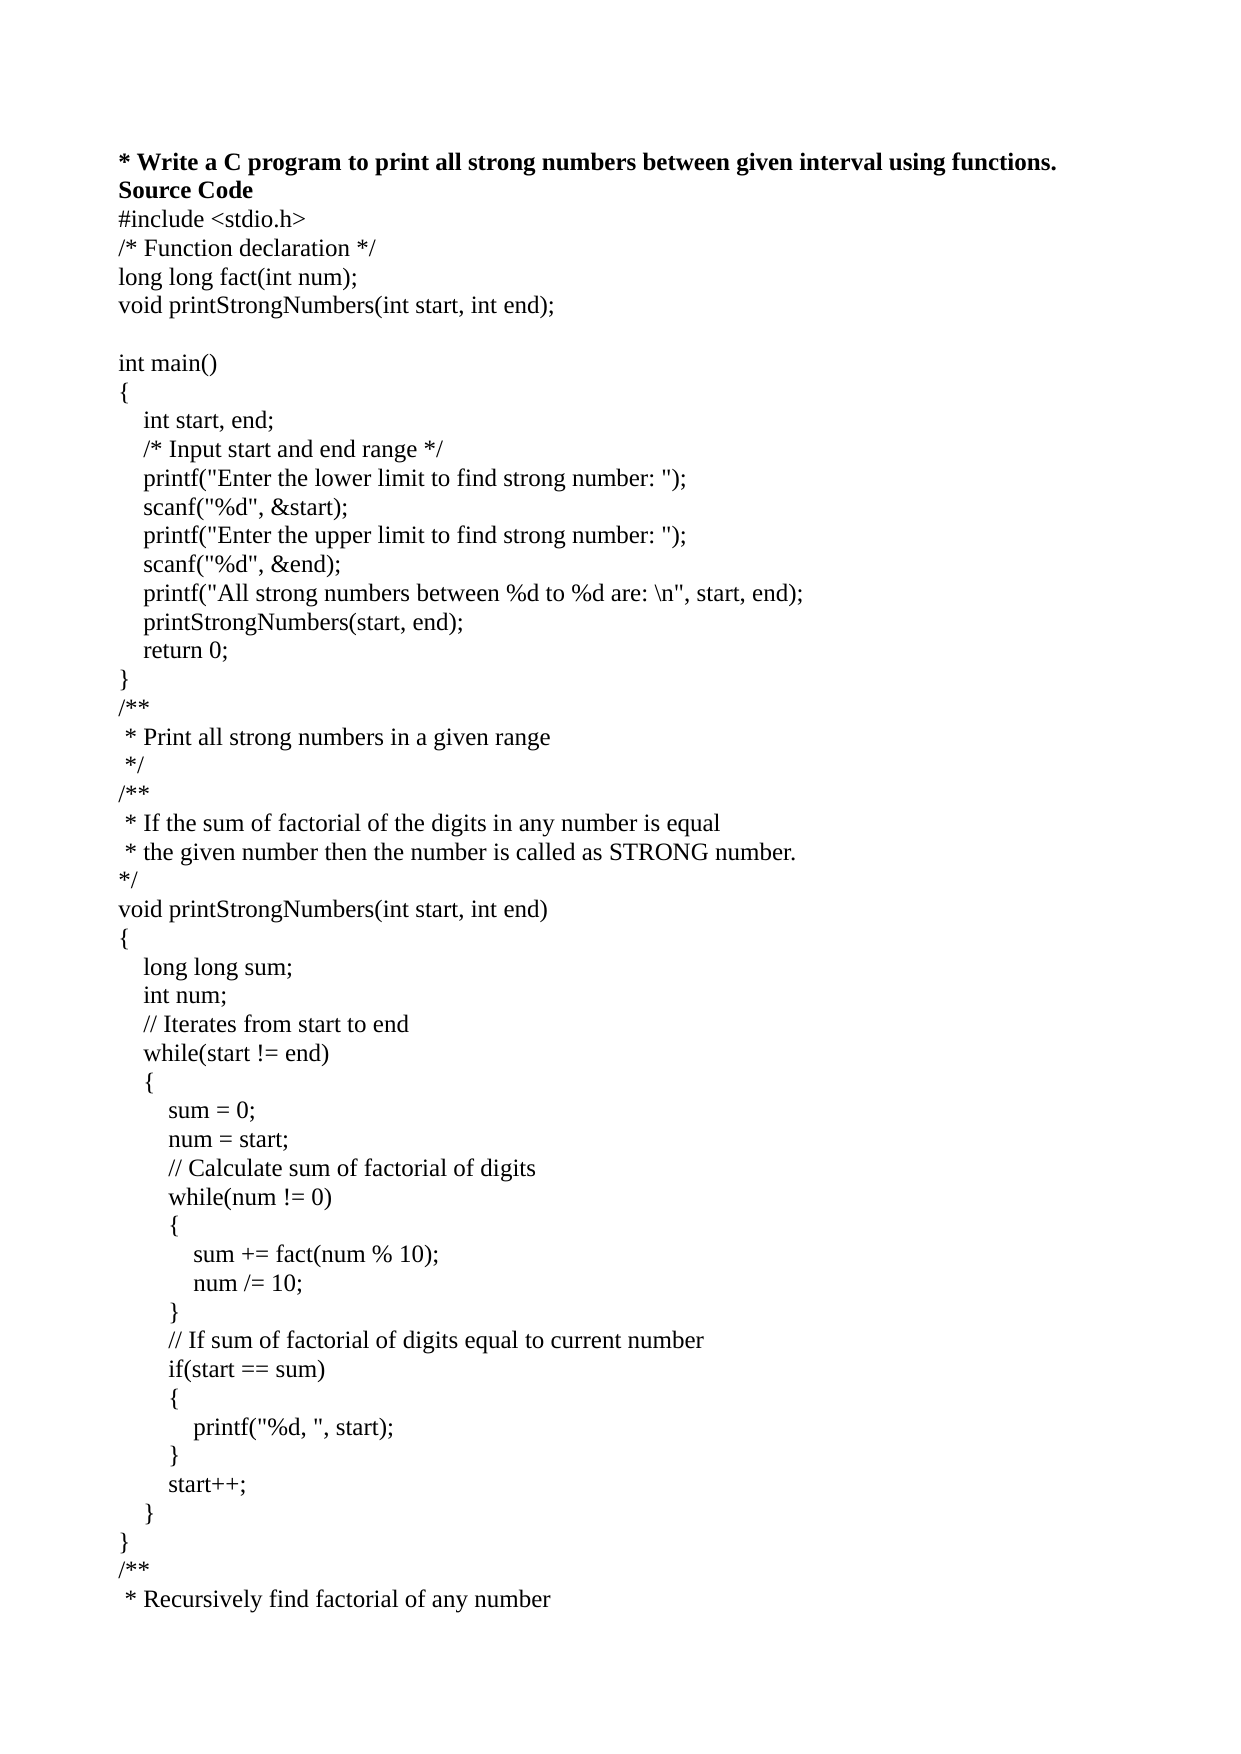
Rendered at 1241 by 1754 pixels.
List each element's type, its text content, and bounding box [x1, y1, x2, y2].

text } [118, 1441, 1122, 1469]
text /** [118, 1556, 1122, 1584]
text int num; [118, 981, 1122, 1009]
text /* Function declaration */ [118, 233, 1122, 262]
text if(start == sum) [118, 1354, 1122, 1383]
text start++; [118, 1469, 1122, 1498]
text num = start; [118, 1124, 1122, 1153]
text sum = 0; [118, 1096, 1122, 1124]
text // Iterates from start to end [118, 1009, 1122, 1038]
text void printStrongNumbers(int start, int end); [118, 291, 1122, 319]
text * Recursively find factorial of any number [118, 1584, 1122, 1613]
text */ [118, 866, 1122, 894]
text * the given number then the number is called as STRONG number. [118, 837, 1122, 866]
text sum += fact(num % 10); [118, 1239, 1122, 1268]
text // If sum of factorial of digits equal to current number [118, 1326, 1122, 1354]
text int start, end; [118, 406, 1122, 434]
text return 0; [118, 636, 1122, 664]
text void printStrongNumbers(int start, int end) [118, 894, 1122, 923]
text Source Code [118, 176, 1122, 204]
text printf("All strong numbers between %d to %d are: \n", start, end); [118, 578, 1122, 607]
text * Write a C program to print all strong numbers between given interval using functions. [118, 147, 1122, 176]
text long long fact(int num); [118, 262, 1122, 291]
text num /= 10; [118, 1268, 1122, 1297]
text printStrongNumbers(start, end); [118, 607, 1122, 636]
text * If the sum of factorial of the digits in any number is equal [118, 808, 1122, 837]
text printf("%d, ", start); [118, 1412, 1122, 1441]
text scanf("%d", &end); [118, 549, 1122, 578]
text #include <stdio.h> [118, 204, 1122, 233]
text */ [118, 751, 1122, 779]
text * Print all strong numbers in a given range [118, 722, 1122, 751]
text /** [118, 779, 1122, 808]
text } [118, 1527, 1122, 1556]
text int main() [118, 348, 1122, 377]
text { [118, 1067, 1122, 1096]
text { [118, 377, 1122, 406]
text /** [118, 693, 1122, 722]
text long long sum; [118, 952, 1122, 981]
text } [118, 664, 1122, 693]
text printf("Enter the upper limit to find strong number: "); [118, 521, 1122, 549]
text } [118, 1297, 1122, 1326]
text /* Input start and end range */ [118, 434, 1122, 463]
text { [118, 1383, 1122, 1412]
text } [118, 1498, 1122, 1527]
text printf("Enter the lower limit to find strong number: "); [118, 463, 1122, 492]
text scanf("%d", &start); [118, 492, 1122, 521]
text while(start != end) [118, 1038, 1122, 1067]
text while(num != 0) [118, 1182, 1122, 1211]
text { [118, 1211, 1122, 1239]
text { [118, 923, 1122, 952]
text // Calculate sum of factorial of digits [118, 1153, 1122, 1182]
